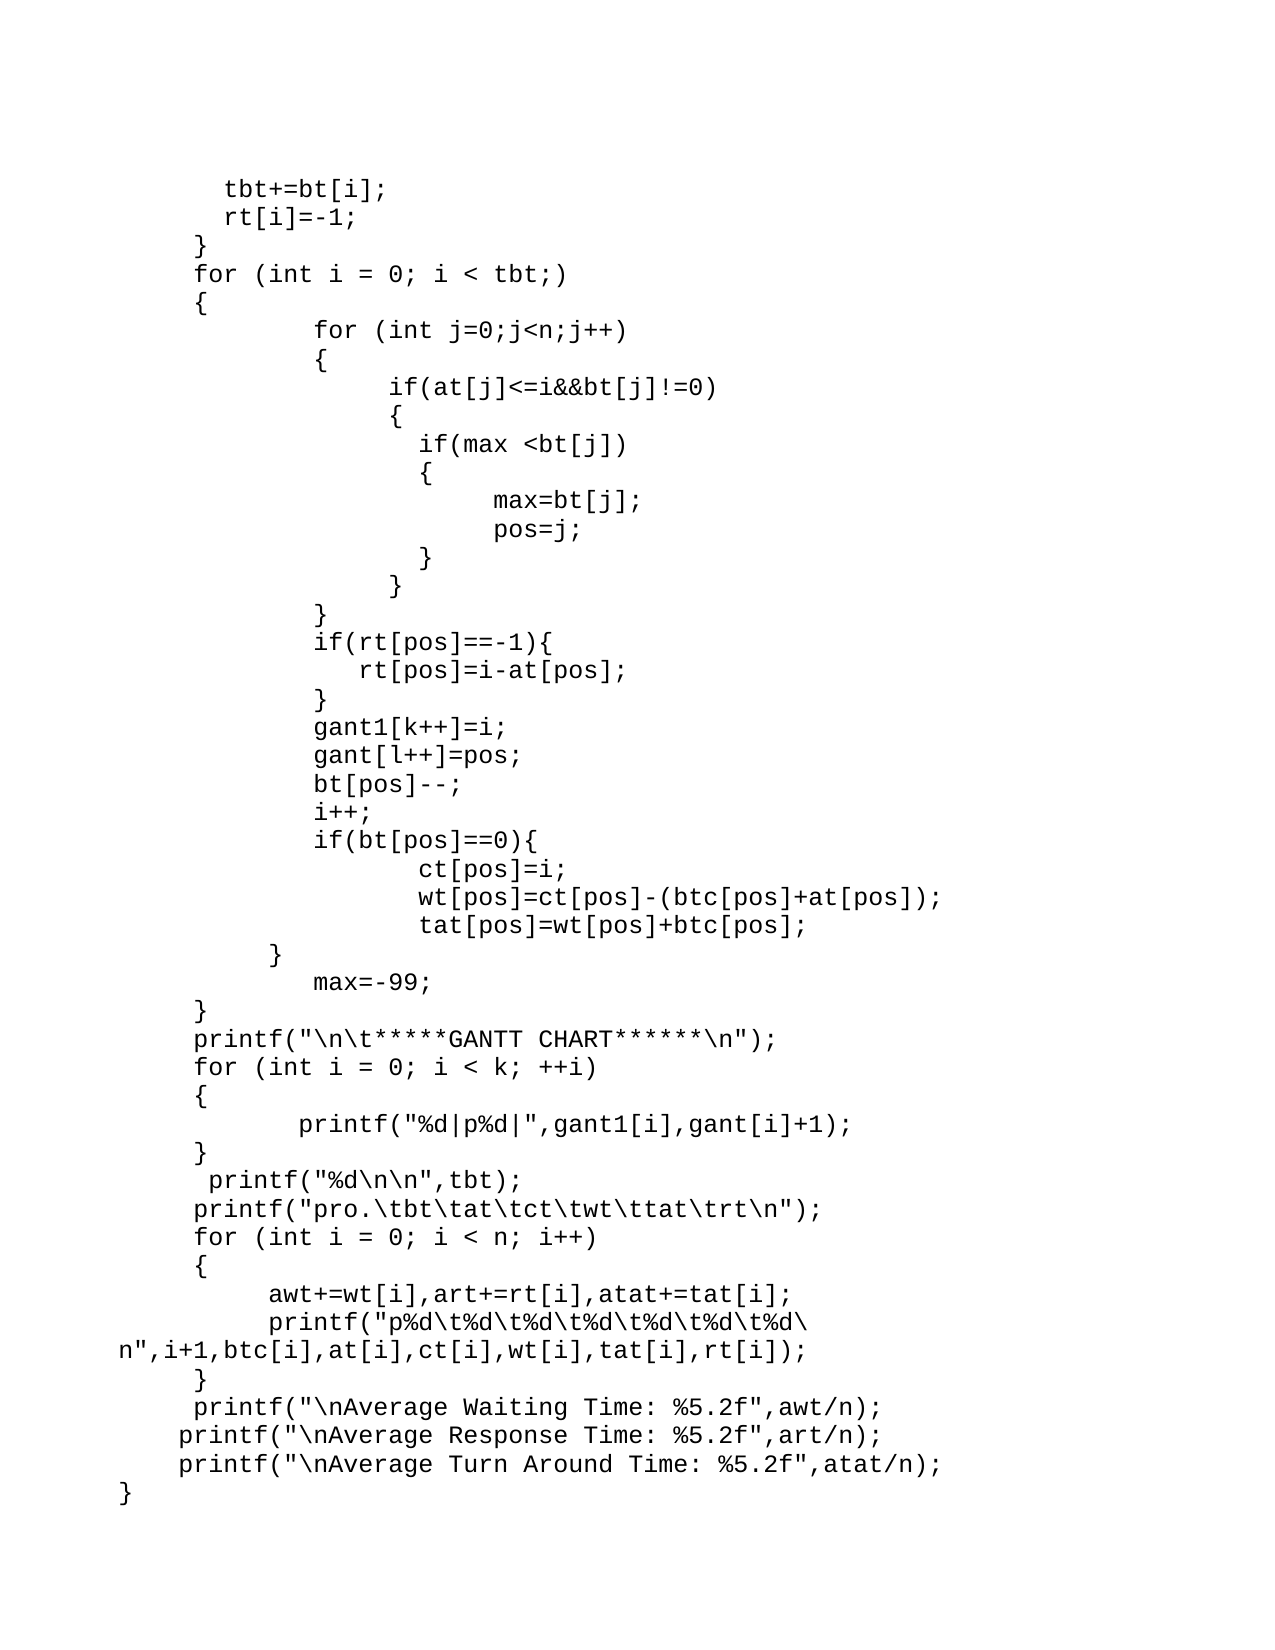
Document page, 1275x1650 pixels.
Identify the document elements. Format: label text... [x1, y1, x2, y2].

text } [118, 1140, 1157, 1168]
text if(bt[pos]==0){ [118, 828, 1157, 856]
text rt[pos]=i-at[pos]; [118, 658, 1157, 686]
text i++; [118, 800, 1157, 828]
text max=-99; [118, 970, 1157, 998]
text for (int i = 0; i < n; i++) [118, 1225, 1157, 1253]
text if(at[j]<=i&&bt[j]!=0) [118, 375, 1157, 403]
text printf("\nAverage Waiting Time: %5.2f",awt/n); [118, 1395, 1157, 1423]
text printf("\nAverage Response Time: %5.2f",art/n); [118, 1423, 1157, 1451]
text printf("\nAverage Turn Around Time: %5.2f",atat/n); [118, 1451, 1157, 1480]
text gant[l++]=pos; [118, 743, 1157, 771]
text gant1[k++]=i; [118, 715, 1157, 743]
text { [118, 290, 1157, 318]
text } [118, 1480, 1157, 1508]
text } [118, 545, 1157, 573]
text bt[pos]--; [118, 771, 1157, 800]
text printf("%d\n\n",tbt); [118, 1168, 1157, 1196]
text } [118, 573, 1157, 601]
text printf("p%d\t%d\t%d\t%d\t%d\t%d\t%d\n",i+1,btc[i],at[i],ct[i],wt[i],tat[i],rt[i]); [118, 1310, 1157, 1366]
text } [118, 686, 1157, 715]
text if(rt[pos]==-1){ [118, 630, 1157, 658]
text tat[pos]=wt[pos]+btc[pos]; [118, 913, 1157, 941]
text } [118, 1366, 1157, 1395]
text } [118, 941, 1157, 970]
text { [118, 1253, 1157, 1281]
text for (int i = 0; i < tbt;) [118, 261, 1157, 290]
text rt[i]=-1; [118, 205, 1157, 233]
text for (int j=0;j<n;j++) [118, 318, 1157, 346]
text { [118, 403, 1157, 431]
text { [118, 460, 1157, 488]
text pos=j; [118, 516, 1157, 545]
text tbt+=bt[i]; [118, 176, 1157, 205]
text } [118, 601, 1157, 630]
text printf("\n\t*****GANTT CHART******\n"); [118, 1026, 1157, 1055]
text printf("%d|p%d|",gant1[i],gant[i]+1); [118, 1111, 1157, 1140]
text if(max <bt[j]) [118, 431, 1157, 460]
text printf("pro.\tbt\tat\tct\twt\ttat\trt\n"); [118, 1196, 1157, 1225]
text } [118, 998, 1157, 1026]
text wt[pos]=ct[pos]-(btc[pos]+at[pos]); [118, 885, 1157, 913]
text ct[pos]=i; [118, 856, 1157, 885]
text awt+=wt[i],art+=rt[i],atat+=tat[i]; [118, 1281, 1157, 1310]
text { [118, 346, 1157, 375]
text { [118, 1083, 1157, 1111]
text } [118, 233, 1157, 261]
text max=bt[j]; [118, 488, 1157, 516]
text for (int i = 0; i < k; ++i) [118, 1055, 1157, 1083]
